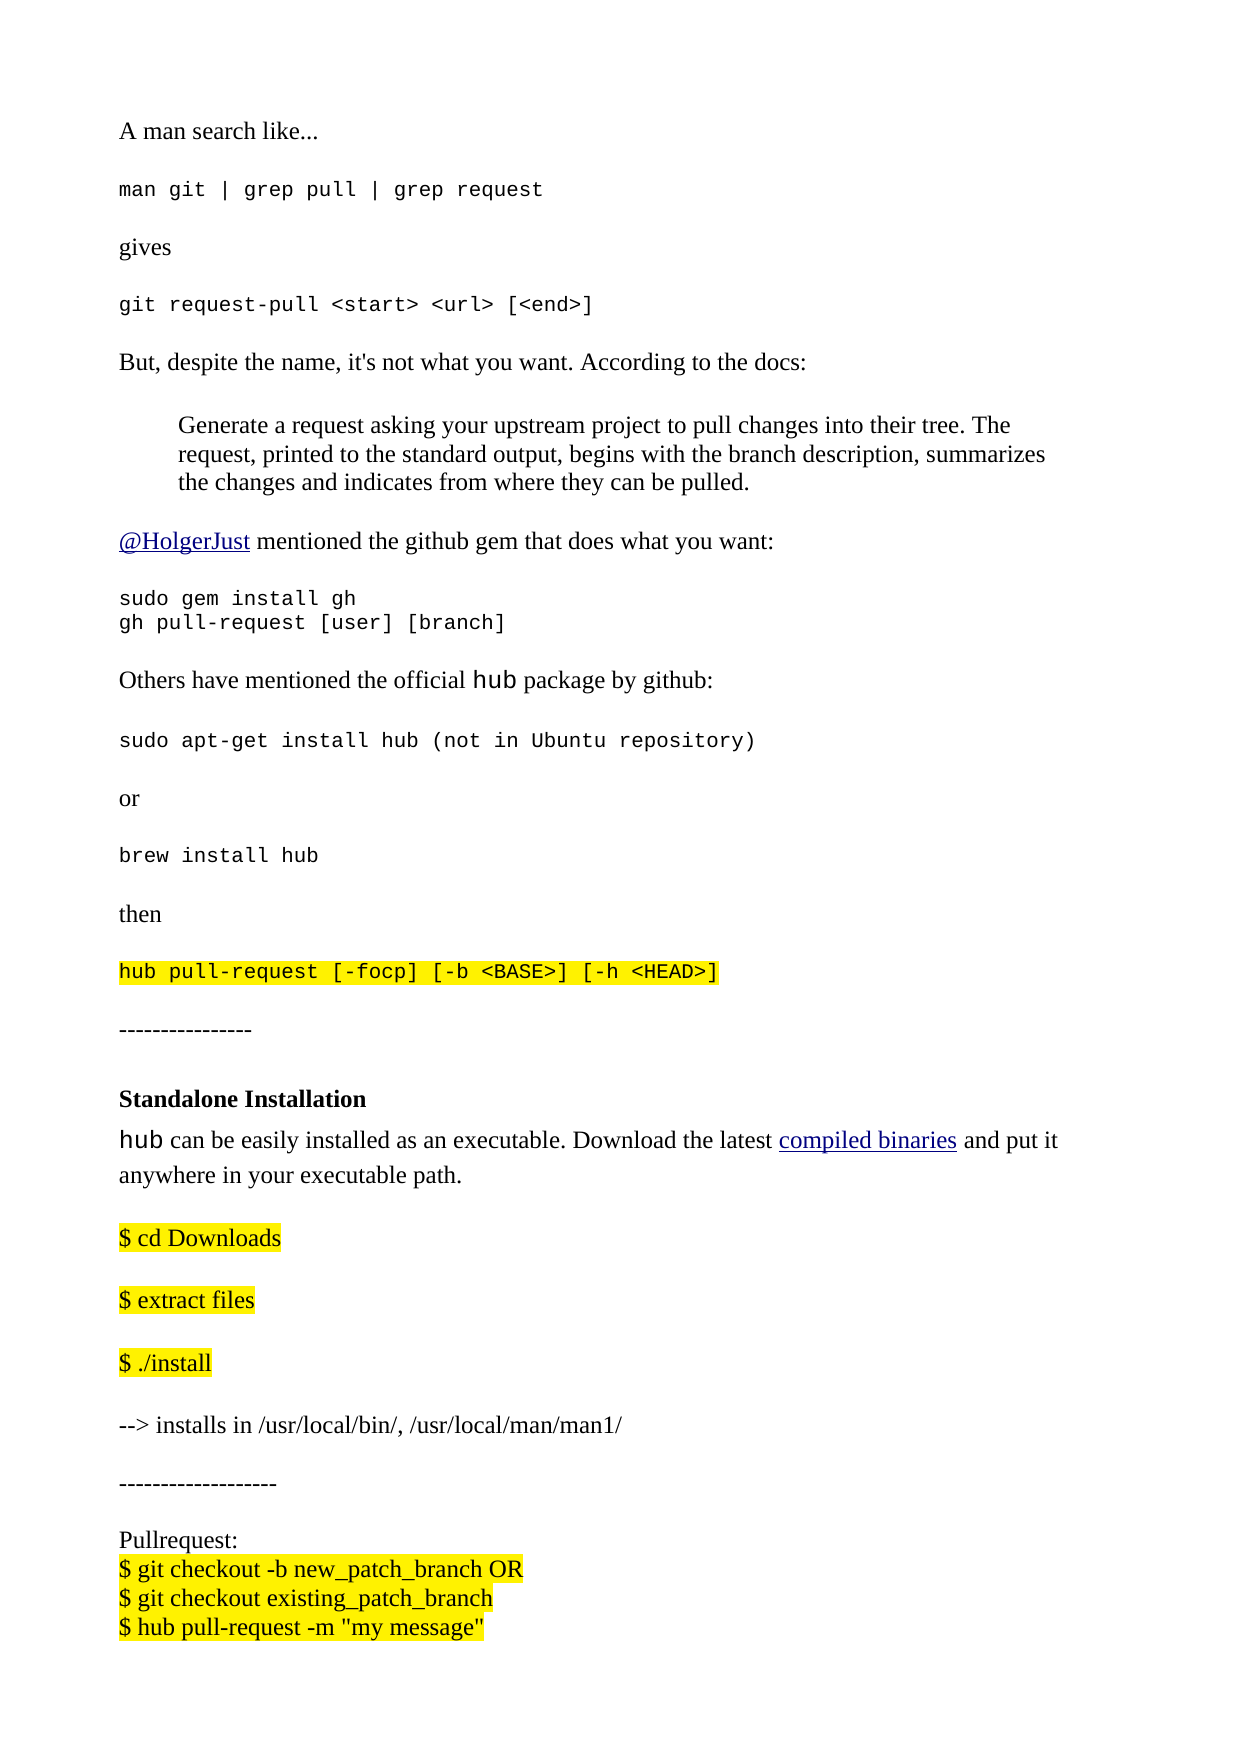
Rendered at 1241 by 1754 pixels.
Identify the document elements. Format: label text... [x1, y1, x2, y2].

text sudo apt-get install hub (not in Ubuntu repository) [119, 730, 1121, 753]
text hub can be easily installed as an executable. Download the latest compiled binaries and put it anywhere in your executable path. [119, 1126, 1121, 1189]
text @HolgerJust mentioned the github gem that does what you want: [119, 526, 1121, 554]
text brew install hub [119, 846, 1121, 869]
text ---------------- [119, 1014, 1121, 1043]
text or [119, 783, 1121, 812]
text Others have mentioned the official hub package by github: [119, 665, 1121, 696]
text $ git checkout -b new_patch_branch OR [119, 1554, 1121, 1583]
text Generate a request asking your upstream project to pull changes into their tree. The request, printed to the standard output, begins with the branch description, summarizes the changes and indicates from where they can be pulled. [178, 410, 1062, 496]
text Pullrequest: [119, 1526, 1121, 1554]
text gives [119, 232, 1121, 261]
subtitle Standalone Installation [119, 1084, 1121, 1113]
text $ ./install [119, 1348, 1121, 1377]
text --> installs in /usr/local/bin/, /usr/local/man/man1/ [119, 1411, 1121, 1439]
text hub pull-request [-focp] [-b <BASE>] [-h <HEAD>] [119, 961, 1121, 985]
text A man search like... [119, 116, 1121, 145]
text gh pull-request [user] [branch] [119, 612, 1121, 636]
text then [119, 899, 1121, 927]
text man git | grep pull | grep request [119, 179, 1121, 202]
text $ cd Downloads [119, 1223, 1121, 1252]
text $ extract files [119, 1286, 1121, 1314]
text sudo gem install gh [119, 588, 1121, 612]
text But, despite the name, it's not what you want. According to the docs: [119, 347, 1121, 376]
text git request-pull <start> <url> [<end>] [119, 294, 1121, 318]
text ------------------- [119, 1468, 1121, 1497]
text $ hub pull-r equest -m "my message" [119, 1612, 1121, 1641]
text $ git checkout existing_patch_branch [119, 1583, 1121, 1612]
